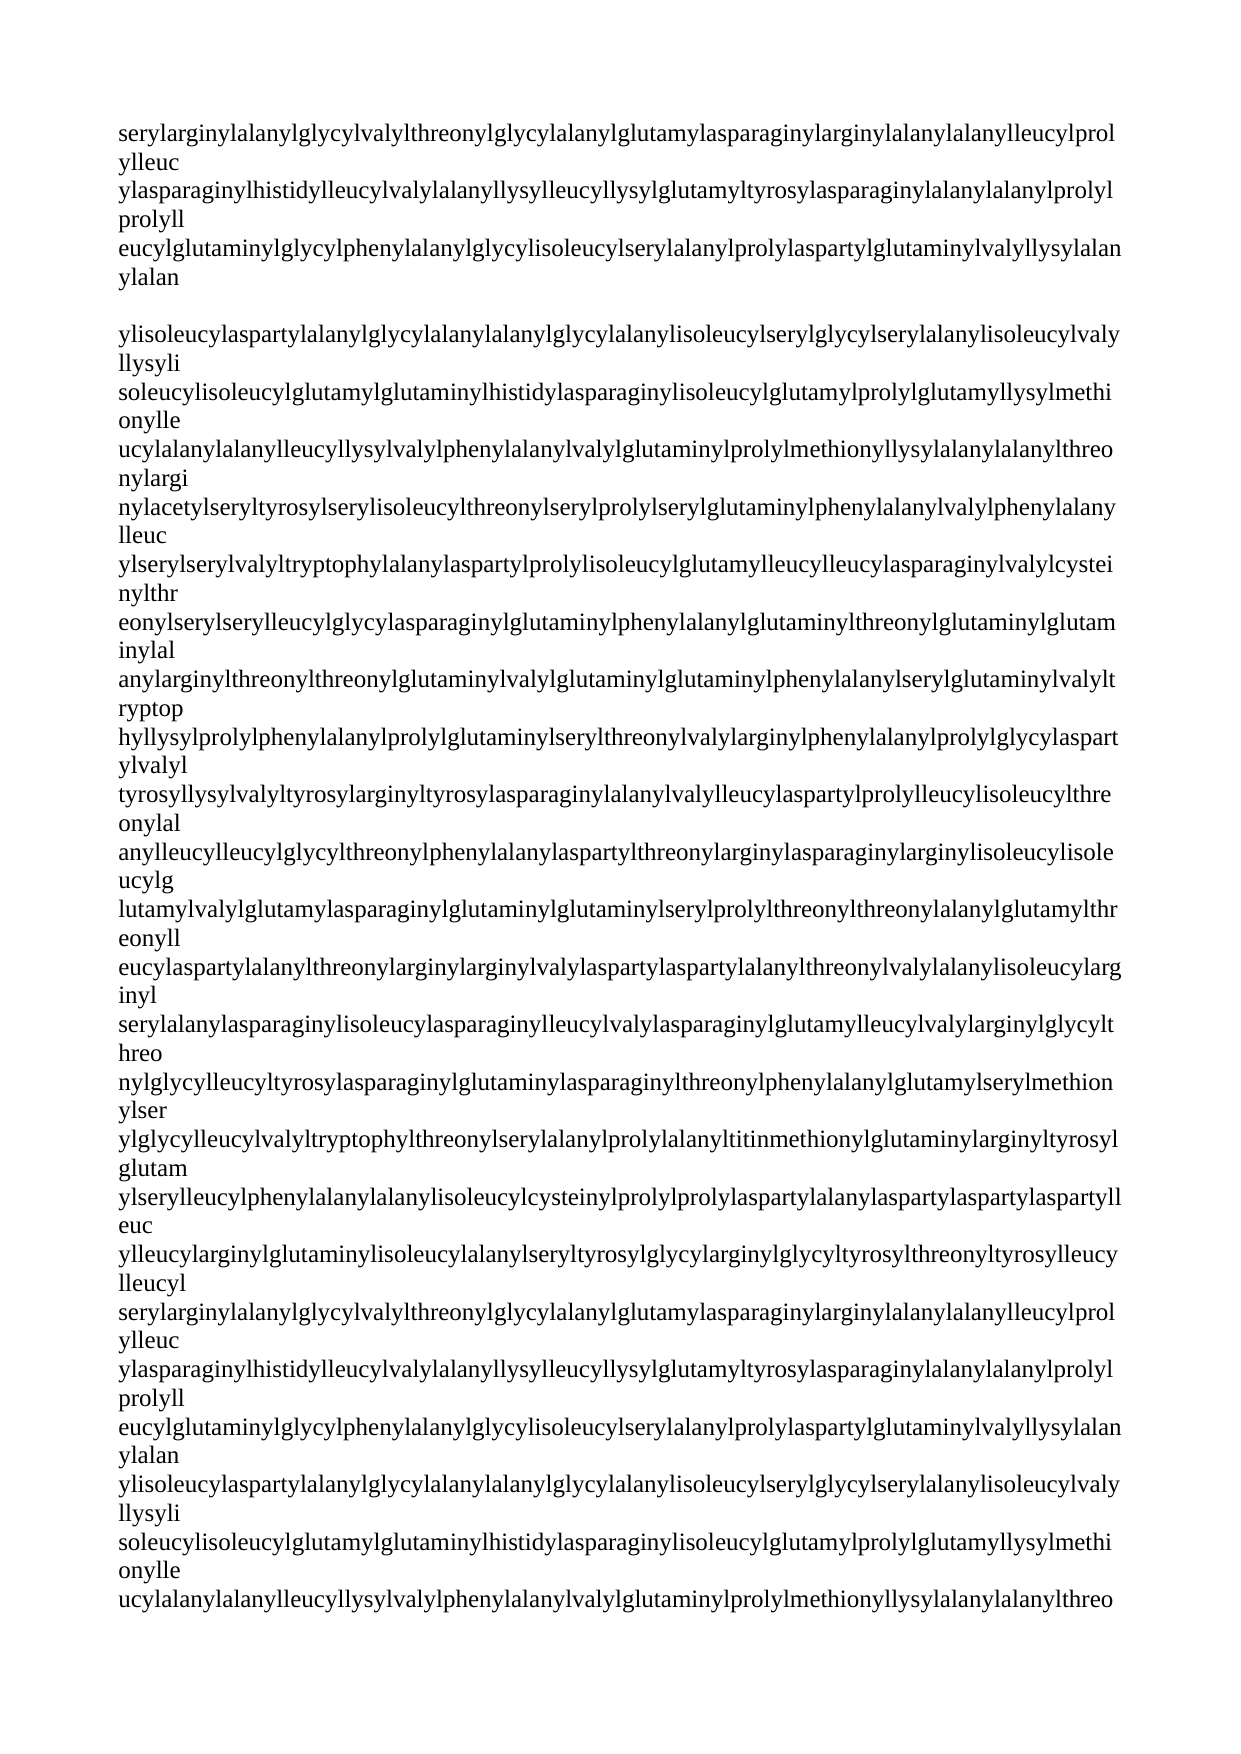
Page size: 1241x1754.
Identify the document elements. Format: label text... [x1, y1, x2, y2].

text serylarginylalanylglycylvalylthreonylglycylalanylglutamylasparaginylarginylalanylalanylleucylprolylleuc ylasparaginylhistidylleucylvalylalanyllysylleucyllysylglutamyltyrosylasparaginylalanylalanylprolylprolyll eucylglutaminylglycylphenylalanylglycylisoleucylserylalanylprolylaspartylglutaminylvalyllysylalanylalan [118, 118, 1122, 291]
text ylisoleucylaspartylalanylglycylalanylalanylglycylalanylisoleucylserylglycylserylalanylisoleucylvalyllysyli soleucylisoleucylglutamylglutaminylhistidylasparaginylisoleucylglutamylprolylglutamyllysylmethionylle ucylalanylalanylleucyllysylvalylphenylalanylvalylglutaminylprolylmethionyllysylalanylalanylthreonylargi nylacetylseryltyrosylserylisoleucylthreonylserylprolylserylglutaminylphenylalanylvalylphenylalanylleuc ylserylserylvalyltryptophylalanylaspartylprolylisoleucylglutamylleucylleucylasparaginylvalylcysteinylthr eonylserylserylleucylglycylasparaginylglutaminylphenylalanylglutaminylthreonylglutaminylglutaminylal anylarginylthreonylthreonylglutaminylvalylglutaminylglutaminylphenylalanylserylglutaminylvalyltryptop hyllysylprolylphenylalanylprolylglutaminylserylthreonylvalylarginylphenylalanylprolylglycylaspartylvalyl tyrosyllysylvalyltyrosylarginyltyrosylasparaginylalanylvalylleucylaspartylprolylleucylisoleucylthreonylal anylleucylleucylglycylthreonylphenylalanylaspartylthreonylarginylasparaginylarginylisoleucylisoleucylg lutamylvalylglutamylasparaginylglutaminylglutaminylserylprolylthreonylthreonylalanylglutamylthreonyll eucylaspartylalanylthreonylarginylarginylvalylaspartylaspartylalanylthreonylvalylalanylisoleucylarginyl serylalanylasparaginylisoleucylasparaginylleucylvalylasparaginylglutamylleucylvalylarginylglycylthreo nylglycylleucyltyrosylasparaginylglutaminylasparaginylthreonylphenylalanylglutamylserylmethionylser ylglycylleucylvalyltryptophylthreonylserylalanylprolylalanyltitinmethionylglutaminylarginyltyrosylglutam ylserylleucylphenylalanylalanylisoleucylcysteinylprolylprolylaspartylalanylaspartylaspartylaspartylleuc ylleucylarginylglutaminylisoleucylalanylseryltyrosylglycylarginylglycyltyrosylthreonyltyrosylleucylleucyl serylarginylalanylglycylvalylthreonylglycylalanylglutamylasparaginylarginylalanylalanylleucylprolylleuc ylasparaginylhistidylleucylvalylalanyllysylleucyllysylglutamyltyrosylasparaginylalanylalanylprolylprolyll eucylglutaminylglycylphenylalanylglycylisoleucylserylalanylprolylaspartylglutaminylvalyllysylalanylalan ylisoleucylaspartylalanylglycylalanylalanylglycylalanylisoleucylserylglycylserylalanylisoleucylvalyllysyli soleucylisoleucylglutamylglutaminylhistidylasparaginylisoleucylglutamylprolylglutamyllysylmethionylle ucylalanylalanylleucyllysylvalylphenylalanylvalylglutaminylprolylmethionyllysylalanylalanylthreo [118, 291, 1122, 1613]
